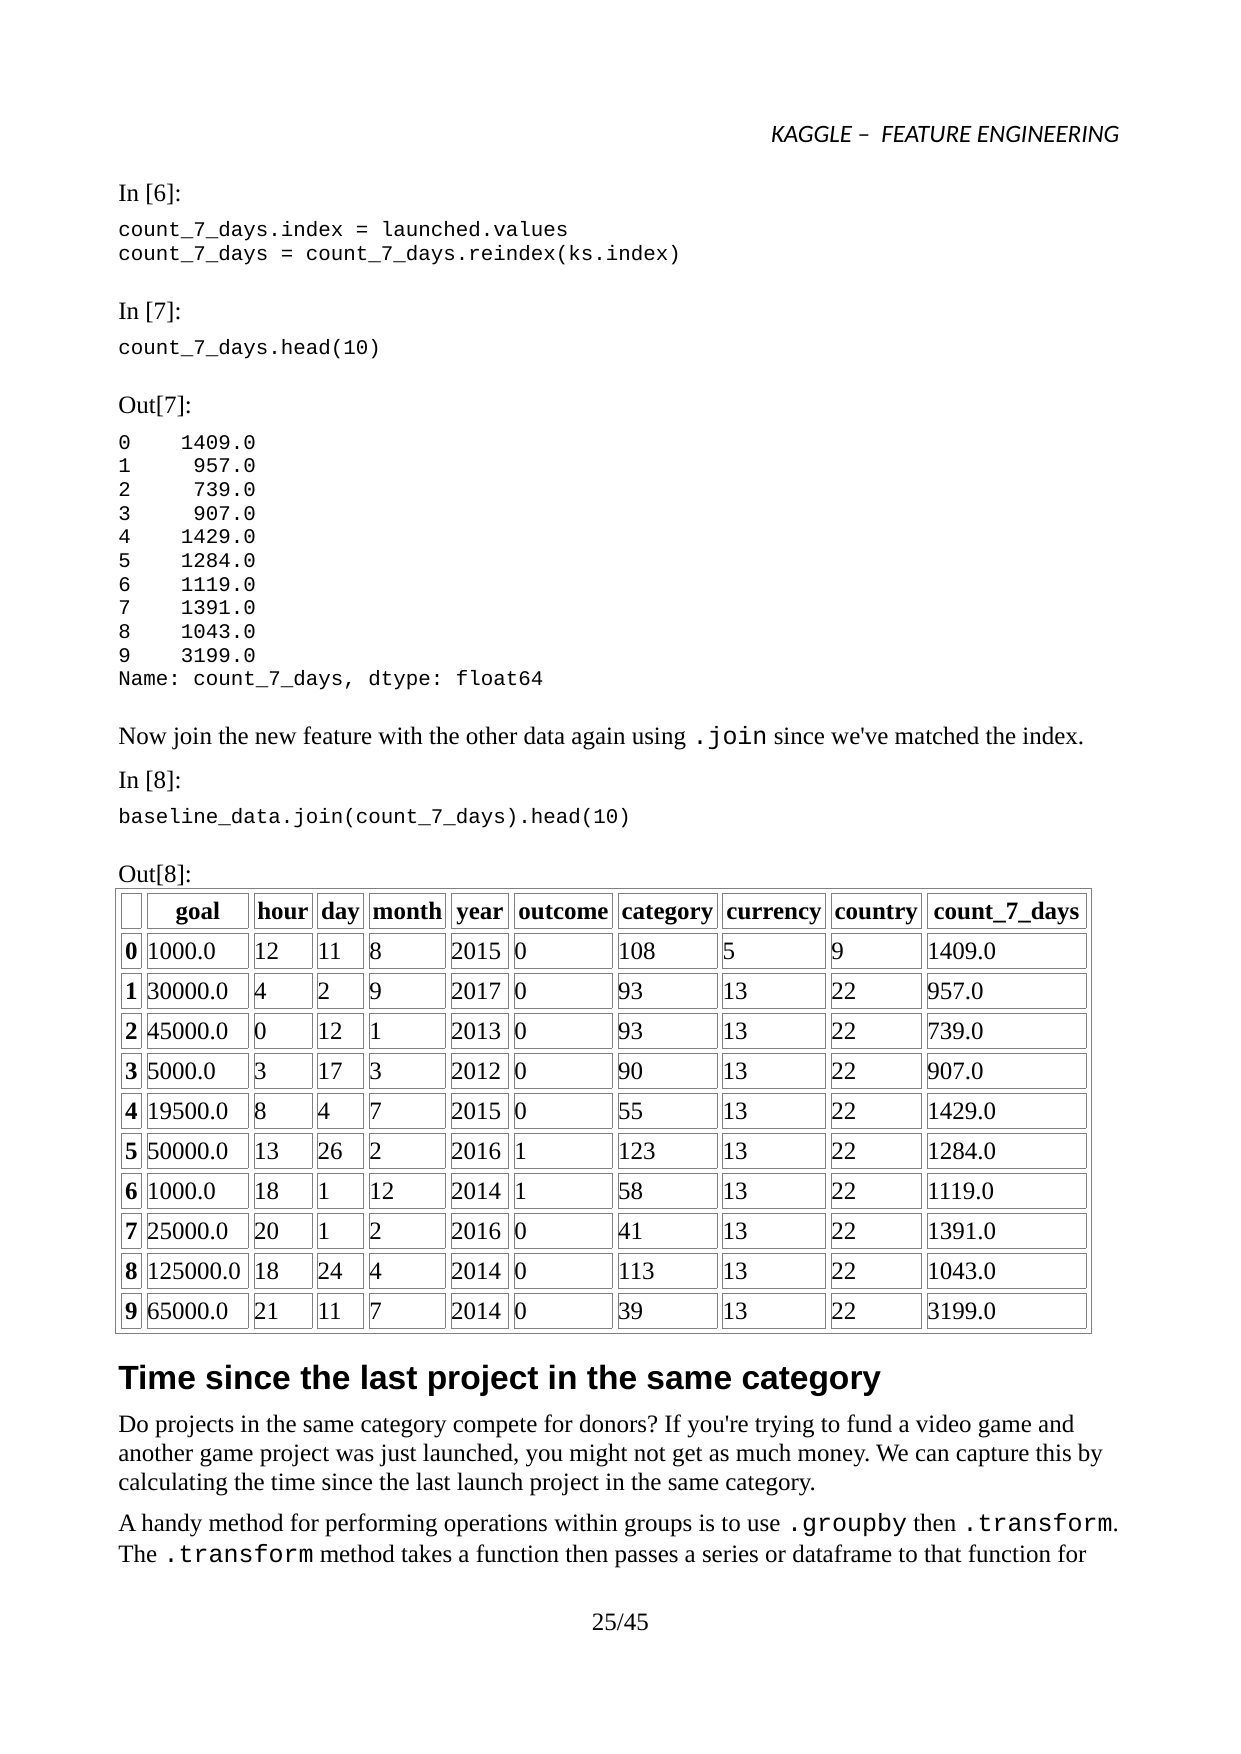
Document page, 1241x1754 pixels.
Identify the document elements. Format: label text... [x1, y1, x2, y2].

table_cell 1 [511, 1128, 615, 1168]
table_cell 3 [366, 1048, 448, 1088]
table_cell 50000.0 [144, 1128, 251, 1168]
text In [7]: [118, 296, 1122, 325]
text Name: count_7_days, dtype: float64 [118, 668, 1122, 692]
table_cell 123 [615, 1128, 719, 1168]
table_cell 4 [251, 968, 314, 1008]
table_cell 2016 [448, 1128, 511, 1168]
table_cell 1043.0 [924, 1248, 1088, 1288]
table_cell 0 [511, 1248, 615, 1288]
table_header currency [720, 889, 828, 928]
table_cell 2014 [448, 1288, 511, 1328]
table_cell 2012 [448, 1048, 511, 1088]
table_header day [314, 889, 366, 928]
table_cell 1 [314, 1168, 366, 1208]
table_cell 22 [828, 1048, 924, 1088]
text count_7_days.head(10) [118, 337, 1122, 361]
table_cell 2014 [448, 1248, 511, 1288]
table_cell 12 [251, 928, 314, 968]
table_cell 0 [511, 1048, 615, 1088]
table_header category [615, 889, 719, 928]
table_cell 18 [251, 1168, 314, 1208]
table_cell 1284.0 [924, 1128, 1088, 1168]
table_header count_7_days [924, 889, 1088, 928]
table_cell 0 [511, 968, 615, 1008]
table_cell 90 [615, 1048, 719, 1088]
table_cell 4 [314, 1088, 366, 1128]
table_cell 0 [118, 928, 144, 968]
table_cell 22 [828, 1168, 924, 1208]
text 7 1391.0 [118, 597, 1122, 621]
table_cell 13 [720, 1288, 828, 1328]
table_cell 739.0 [924, 1008, 1088, 1048]
table_cell 2 [366, 1208, 448, 1248]
text 4 1429.0 [118, 526, 1122, 550]
table_cell 0 [511, 1208, 615, 1248]
table_cell 1119.0 [924, 1168, 1088, 1208]
table_cell 17 [314, 1048, 366, 1088]
table_header [118, 889, 144, 928]
table_cell 11 [314, 1288, 366, 1328]
table_cell 2013 [448, 1008, 511, 1048]
table_cell 1409.0 [924, 928, 1088, 968]
table_cell 2015 [448, 1088, 511, 1128]
table_cell 22 [828, 1088, 924, 1128]
table_cell 55 [615, 1088, 719, 1128]
table_cell 13 [720, 1248, 828, 1288]
table_cell 2015 [448, 928, 511, 968]
table_cell 4 [118, 1088, 144, 1128]
table_cell 113 [615, 1248, 719, 1288]
table_header [122, 894, 141, 928]
table_cell 9 [118, 1288, 144, 1328]
table_cell 45000.0 [144, 1008, 251, 1048]
table_cell 12 [314, 1008, 366, 1048]
table_cell 21 [251, 1288, 314, 1328]
table_cell 24 [314, 1248, 366, 1288]
table_cell 0 [251, 1008, 314, 1048]
table_cell 19500.0 [144, 1088, 251, 1128]
table_cell 22 [828, 1128, 924, 1168]
table_cell 39 [615, 1288, 719, 1328]
table_cell 957.0 [924, 968, 1088, 1008]
table_cell 1 [511, 1168, 615, 1208]
table_cell 25000.0 [144, 1208, 251, 1248]
table_cell 2014 [448, 1168, 511, 1208]
table_cell 1391.0 [924, 1208, 1088, 1248]
text 3 907.0 [118, 503, 1122, 526]
text In [8]: [118, 765, 1122, 793]
table_cell 907.0 [924, 1048, 1088, 1088]
text In [6]: [118, 178, 1122, 207]
table_cell 1000.0 [144, 1168, 251, 1208]
table_header goal [144, 889, 251, 928]
table_header month [366, 889, 448, 928]
text baseline_data.join(count_7_days).head(10) [118, 806, 1122, 829]
table_cell 93 [615, 968, 719, 1008]
table_cell 2 [366, 1128, 448, 1168]
table_cell 18 [251, 1248, 314, 1288]
table_cell 93 [615, 1008, 719, 1048]
table_cell 2017 [448, 968, 511, 1008]
text count_7_days = count_7_days.reindex(ks.index) [118, 243, 1122, 267]
table_cell 3 [118, 1048, 144, 1088]
table_cell 22 [828, 1208, 924, 1248]
table_cell 13 [720, 1048, 828, 1088]
table_cell 22 [828, 1288, 924, 1328]
table_cell 30000.0 [144, 968, 251, 1008]
text count_7_days.index = launched.values [118, 219, 1122, 243]
text 6 1119.0 [118, 574, 1122, 597]
text Out[7]: [118, 391, 1122, 419]
table_header outcome [511, 889, 615, 928]
table_cell 9 [366, 968, 448, 1008]
table_cell 2 [314, 968, 366, 1008]
table_cell 2016 [448, 1208, 511, 1248]
table_cell 5000.0 [144, 1048, 251, 1088]
table_cell 1 [366, 1008, 448, 1048]
table_cell 13 [720, 968, 828, 1008]
table_cell 9 [828, 928, 924, 968]
table_cell 3199.0 [924, 1288, 1088, 1328]
table_cell 1429.0 [924, 1088, 1088, 1128]
text 9 3199.0 [118, 644, 1122, 668]
table_cell 11 [314, 928, 366, 968]
table_cell 7 [366, 1088, 448, 1128]
text 1 957.0 [118, 455, 1122, 479]
text 5 1284.0 [118, 550, 1122, 574]
table_cell 20 [251, 1208, 314, 1248]
table_cell 3 [251, 1048, 314, 1088]
text 0 1409.0 [118, 432, 1122, 455]
table_cell 8 [366, 928, 448, 968]
text Out[8]: [118, 859, 1122, 888]
table_cell 13 [720, 1168, 828, 1208]
table_cell 0 [511, 1288, 615, 1328]
table_cell 0 [511, 1008, 615, 1048]
table_cell 22 [828, 1008, 924, 1048]
table_header country [828, 889, 924, 928]
table_cell 65000.0 [144, 1288, 251, 1328]
text Now join the new feature with the other data again using .join since we've matched the index. [118, 721, 1122, 752]
table_cell 13 [720, 1088, 828, 1128]
text Do projects in the same category compete for donors? If you're trying to fund a video game and another game project was just launched, you might not get as much money. We can capture this by calculating the time since the last launch project in the same category. [118, 1409, 1122, 1496]
text A handy method for performing operations within groups is to use .groupby then .transform. The .transform method takes a function then passes a series or dataframe to that function for [118, 1508, 1122, 1570]
text 2 739.0 [118, 479, 1122, 503]
table_cell 13 [720, 1128, 828, 1168]
table_cell 125000.0 [144, 1248, 251, 1288]
table_cell 8 [118, 1248, 144, 1288]
table_cell 0 [511, 928, 615, 968]
table_cell 22 [828, 968, 924, 1008]
table_cell 13 [720, 1208, 828, 1248]
table_header hour [251, 889, 314, 928]
table_cell 41 [615, 1208, 719, 1248]
table_cell 4 [366, 1248, 448, 1288]
table_cell 1 [314, 1208, 366, 1248]
table_cell 13 [251, 1128, 314, 1168]
table_cell 26 [314, 1128, 366, 1168]
table_cell 8 [251, 1088, 314, 1128]
table_cell 7 [118, 1208, 144, 1248]
table_cell 7 [366, 1288, 448, 1328]
table_cell 5 [720, 928, 828, 968]
text 8 1043.0 [118, 621, 1122, 644]
table_cell 5 [118, 1128, 144, 1168]
table_header year [448, 889, 511, 928]
table_cell 58 [615, 1168, 719, 1208]
table_cell 22 [828, 1248, 924, 1288]
table_cell 6 [118, 1168, 144, 1208]
subtitle Time since the last project in the same category [118, 1358, 1122, 1397]
table_cell 12 [366, 1168, 448, 1208]
table_cell 1000.0 [144, 928, 251, 968]
table_cell 13 [720, 1008, 828, 1048]
table_cell 0 [511, 1088, 615, 1128]
table_cell 2 [118, 1008, 144, 1048]
table_cell 1 [118, 968, 144, 1008]
table_cell 108 [615, 928, 719, 968]
